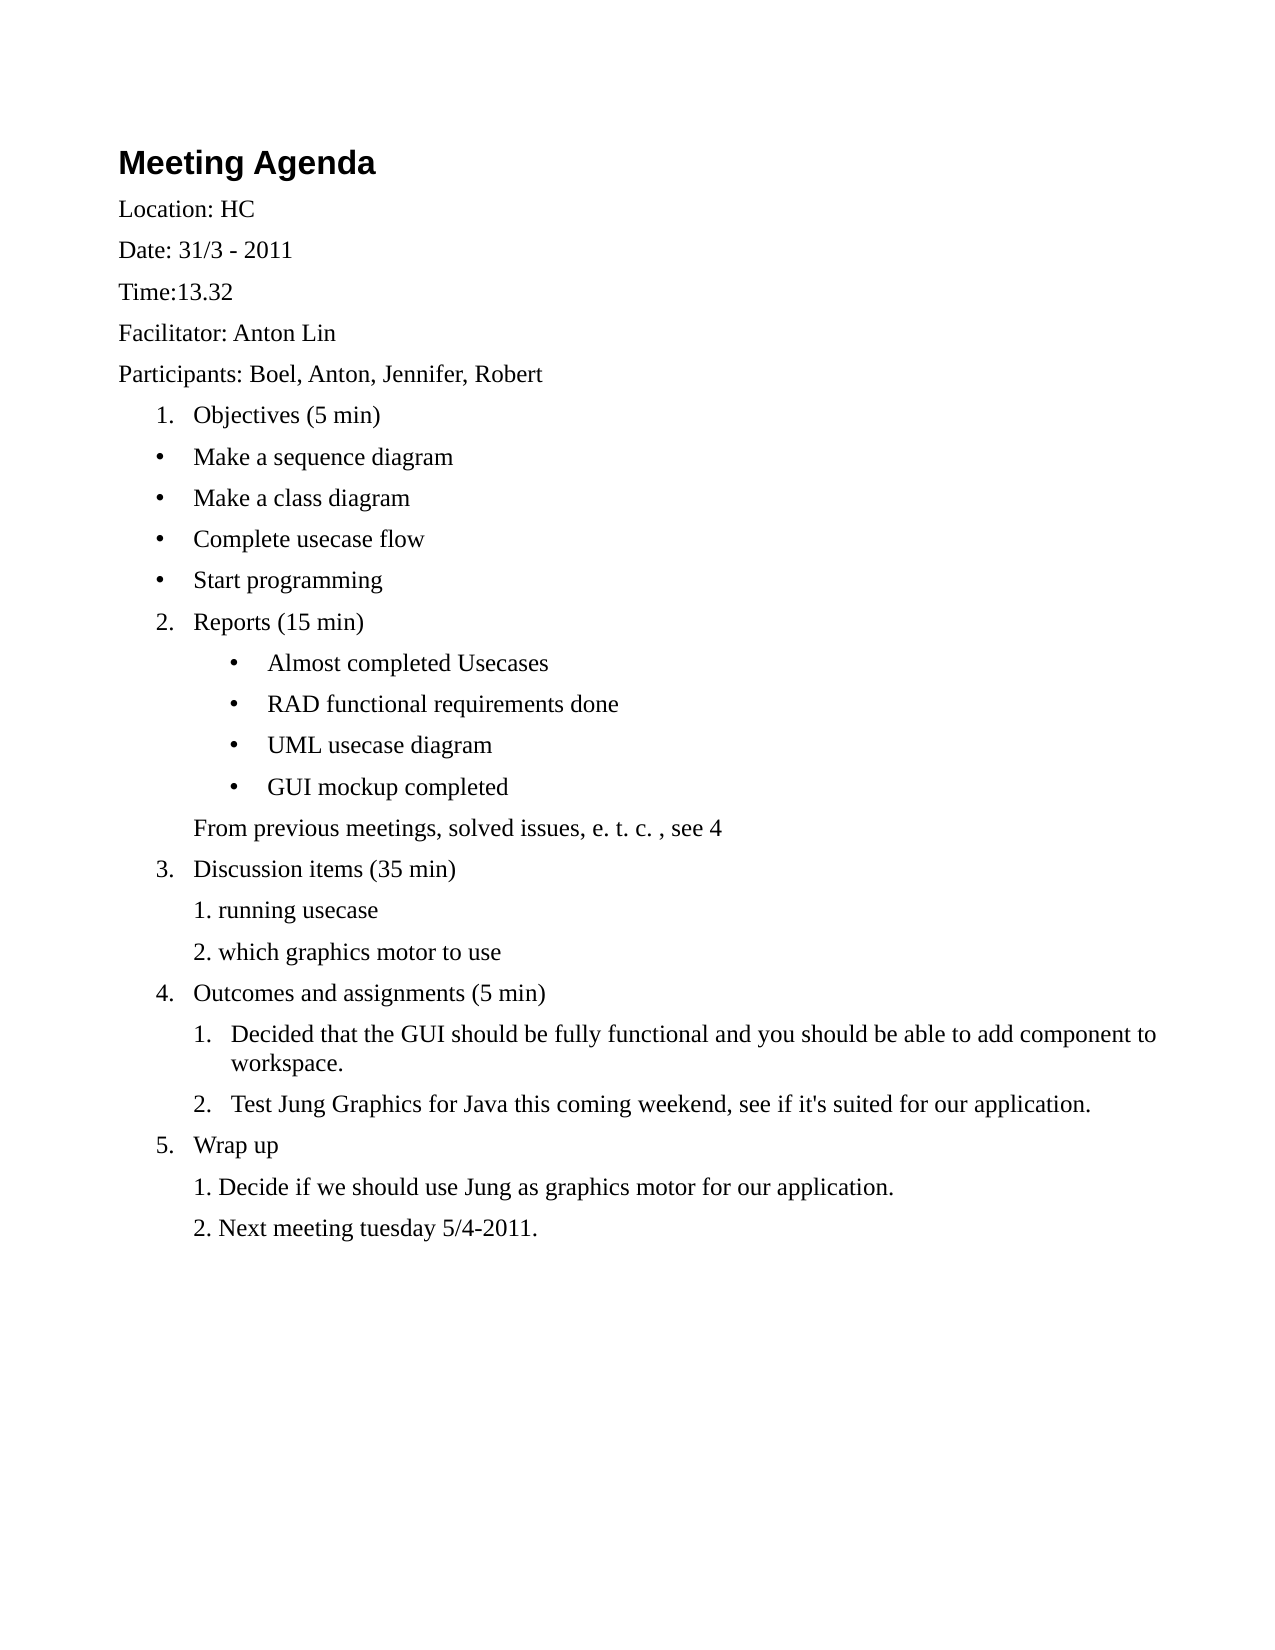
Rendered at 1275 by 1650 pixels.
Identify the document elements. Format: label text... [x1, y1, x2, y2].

list Decided that the GUI should be fully functional and you should be able to add component to workspace. [193, 1019, 1157, 1077]
list Complete usecase flow [156, 524, 1157, 553]
list Reports (15 min) [156, 607, 1157, 636]
list Make a sequence diagram [156, 442, 1157, 471]
subtitle Meeting Agenda [118, 143, 1157, 182]
list Start programming [156, 566, 1157, 594]
list From previous meetings, solved issues, e. t. c. , see 4 [156, 813, 1157, 842]
text Location: HC [118, 194, 1157, 223]
list 2. which graphics motor to use [156, 937, 1157, 966]
list Make a class diagram [156, 483, 1157, 512]
list RAD functional requirements done [229, 689, 1157, 718]
list GUI mockup completed [229, 772, 1157, 801]
list Objectives (5 min) [156, 401, 1157, 429]
text Facilitator: Anton Lin [118, 318, 1157, 347]
list Outcomes and assignments (5 min) [156, 978, 1157, 1007]
list 1. running usecase [156, 896, 1157, 924]
list UML usecase diagram [229, 731, 1157, 759]
text Date: 31/3 - 2011 [118, 236, 1157, 264]
list Wrap up [156, 1131, 1157, 1159]
text Participants: Boel, Anton, Jennifer, Robert [118, 359, 1157, 388]
list 2. Next meeting tuesday 5/4-2011. [156, 1213, 1157, 1242]
list 1. Decide if we should use Jung as graphics motor for our application. [156, 1172, 1157, 1201]
list Discussion items (35 min) [156, 854, 1157, 883]
list Test Jung Graphics for Java this coming weekend, see if it's suited for our application. [193, 1089, 1157, 1118]
list Almost completed Usecases [229, 648, 1157, 677]
text Time:13.32 [118, 277, 1157, 306]
